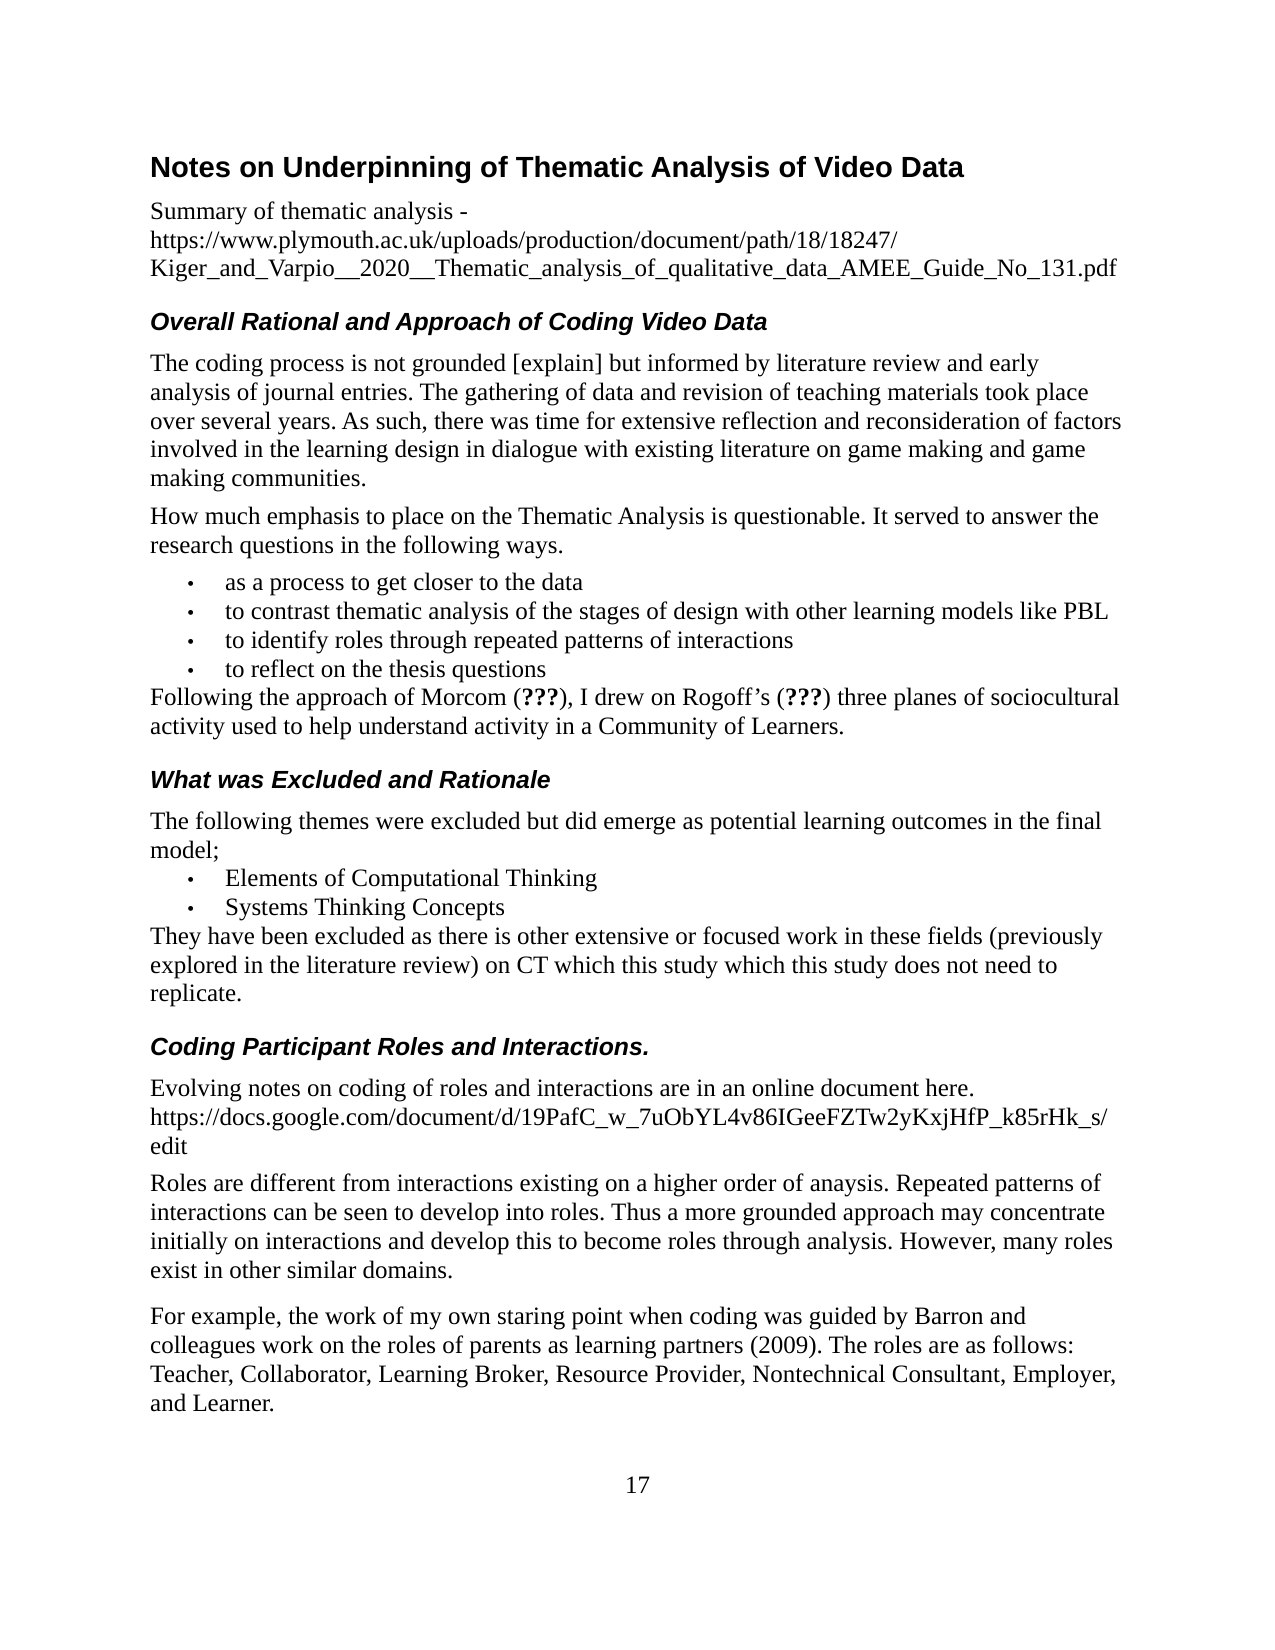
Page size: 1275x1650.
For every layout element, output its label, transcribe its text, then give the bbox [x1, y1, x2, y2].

text The coding process is not grounded [explain] but informed by literature review and early analysis of journal entries. The gathering of data and revision of teaching materials took place over several years. As such, there was time for extensive reflection and reconsideration of factors involved in the learning design in dialogue with existing literature on game making and game making communities. [150, 348, 1125, 492]
list to contrast thematic analysis of the stages of design with other learning models like PBL [187, 596, 1125, 625]
text For example, the work of my own staring point when coding was guided by Barron and colleagues work on the roles of parents as learning partners (2009). The roles are as follows: Teacher, Collaborator, Learning Broker, Resource Provider, Nontechnical Consultant, Employer, and Learner. [150, 1301, 1125, 1416]
list to reflect on the thesis questions [187, 654, 1125, 682]
list to identify roles through repeated patterns of interactions [187, 625, 1125, 654]
list as a process to get closer to the data [187, 567, 1125, 596]
text They have been excluded as there is other extensive or focused work in these fields (previously explored in the literature review) on CT which this study which this study does not need to replicate. [150, 921, 1125, 1007]
subtitle Notes on Underpinning of Thematic Analysis of Video Data [150, 150, 1125, 183]
list Elements of Computational Thinking [187, 863, 1125, 892]
text Roles are different from interactions existing on a higher order of anaysis. Repeated patterns of interactions can be seen to develop into roles. Thus a more grounded approach may concentrate initially on interactions and develop this to become roles through analysis. However, many roles exist in other similar domains. [150, 1168, 1125, 1283]
text How much emphasis to place on the Thematic Analysis is questionable. It served to answer the research questions in the following ways. [150, 501, 1125, 558]
subtitle What was Excluded and Rationale [150, 765, 1125, 793]
subtitle Overall Rational and Approach of Coding Video Data [150, 307, 1125, 336]
list Systems Thinking Concepts [187, 892, 1125, 921]
subtitle Coding Participant Roles and Interactions. [150, 1032, 1125, 1061]
text Following the approach of Morcom (???), I drew on Rogoff’s (???) three planes of sociocultural activity used to help understand activity in a Community of Learners. [150, 682, 1125, 740]
text Evolving notes on coding of roles and interactions are in an online document here. https://docs.google.com/document/d/19PafC_w_7uObYL4v86IGeeFZTw2yKxjHfP_k85rHk_s/edit [150, 1073, 1125, 1159]
text Summary of thematic analysis - https://www.plymouth.ac.uk/uploads/production/document/path/18/18247/Kiger_and_Varpio__2020__Thematic_analysis_of_qualitative_data_AMEE_Guide_No_131.pdf [150, 196, 1125, 282]
text The following themes were excluded but did emerge as potential learning outcomes in the final model; [150, 806, 1125, 863]
